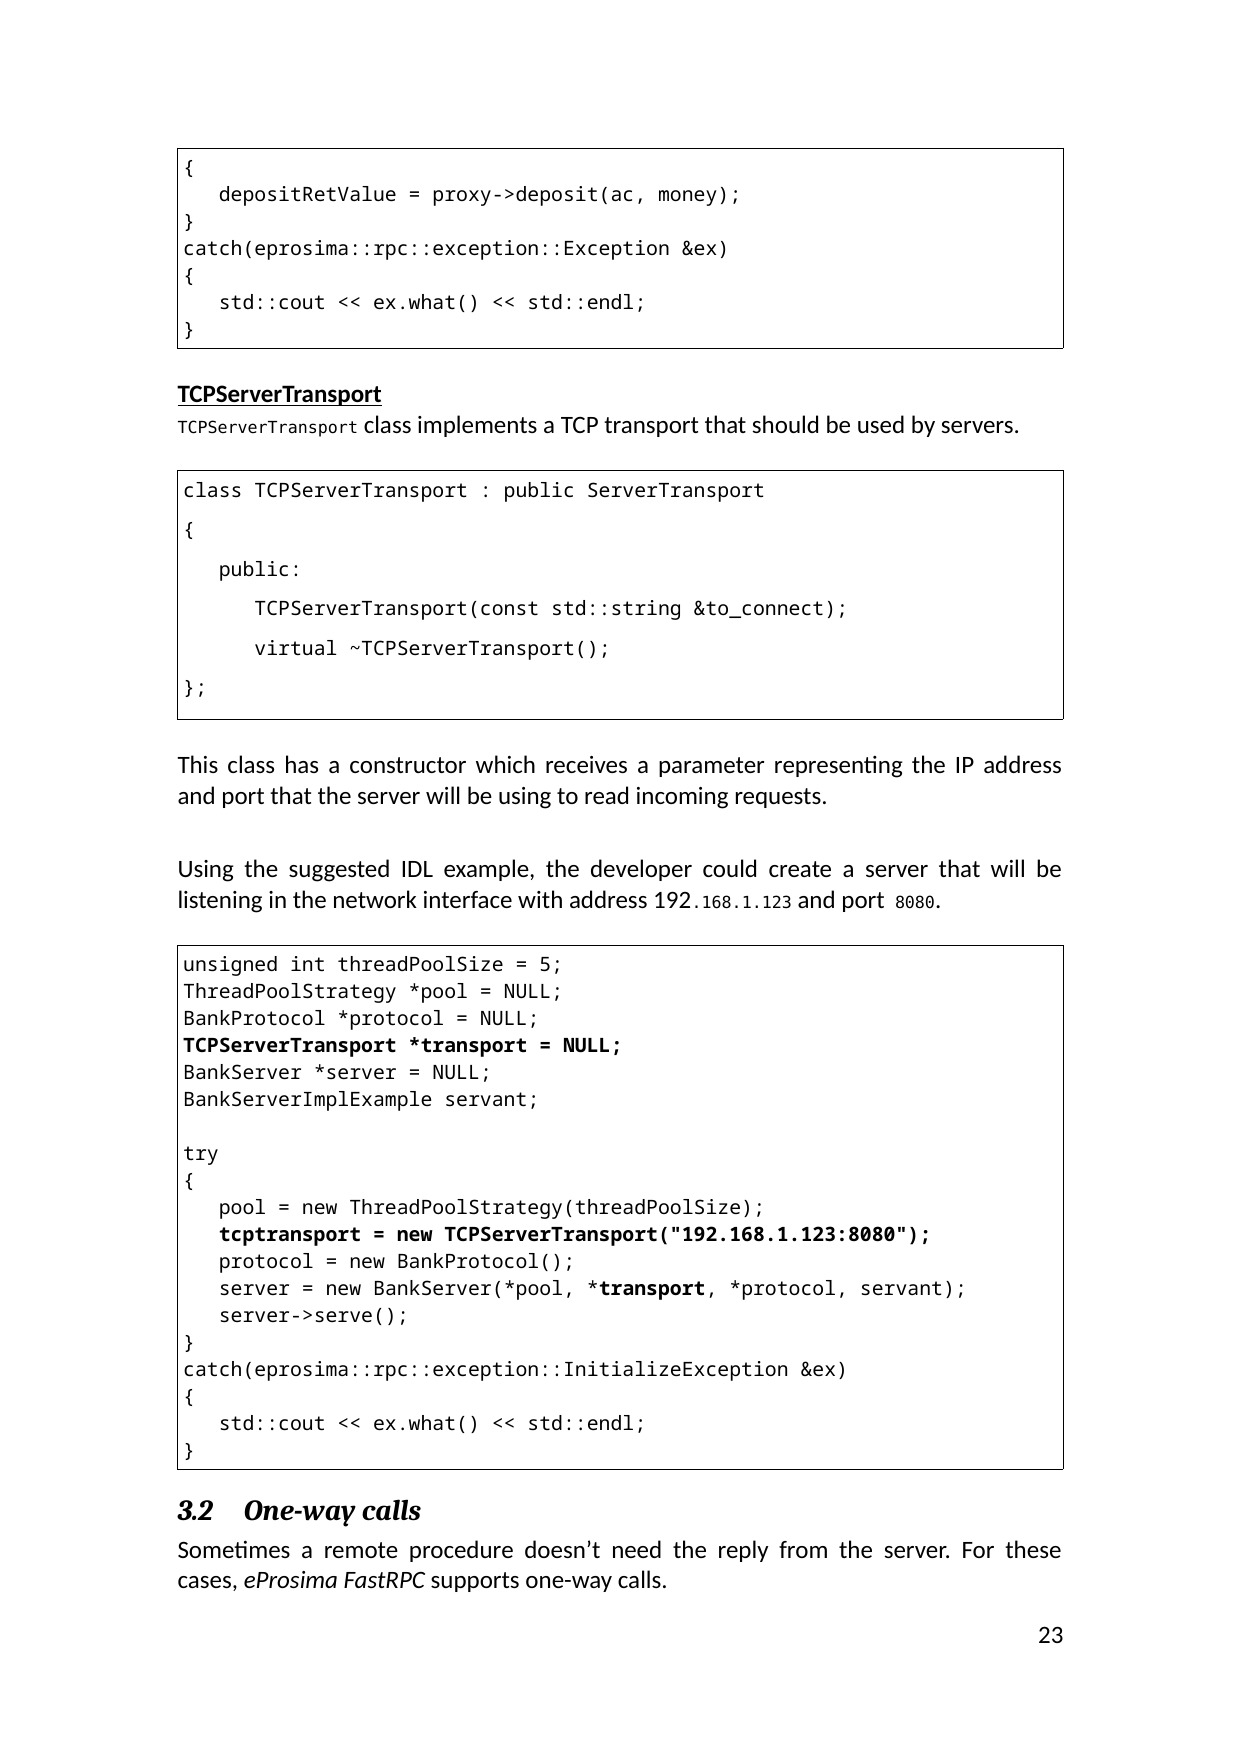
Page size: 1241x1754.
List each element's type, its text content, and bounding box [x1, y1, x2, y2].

text This class has a constructor which receives a parameter representing the IP address and port that the server will be using to read incoming requests. [177, 749, 1063, 810]
text Using the suggested IDL example, the developer could create a server that will be listening in the network interface with address 192.168.1.123 and port 8080. [177, 853, 1063, 914]
subtitle One-way calls [177, 1494, 1063, 1528]
table_header { depositRetValue = proxy->deposit(ac, money); } catch(eprosima::rpc::exception::Exception &ex) { std::cout << ex.what() << std::endl; } [178, 149, 1063, 348]
table_header class TCPServerTransport : public ServerTransport { public: TCPServerTransport(const std::string &to_connect); virtual ~TCPServerTransport(); }; [178, 471, 1063, 719]
text TCPServerTransport [177, 379, 1063, 409]
text TCPServerTransport class implements a TCP transport that should be used by servers. [177, 409, 1063, 440]
text Sometimes a remote procedure doesn’t need the reply from the server. For these cases, eProsima FastRPC supports one-way calls. [177, 1534, 1063, 1595]
table_header unsigned int threadPoolSize = 5; ThreadPoolStrategy *pool = NULL; BankProtocol *protocol = NULL; TCPServerTransport *transport = NULL; BankServer *server = NULL; BankServerImplExample servant; try { pool = new ThreadPoolStrategy(threadPoolSize); tcptransport = new TCPServerTransport("192.168.1.123:8080"); protocol = new BankProtocol(); server = new BankServer(*pool, *transport, *protocol, servant); server->serve(); } catch(eprosima::rpc::exception::InitializeException &ex) { std::cout << ex.what() << std::endl; } [178, 946, 1063, 1469]
